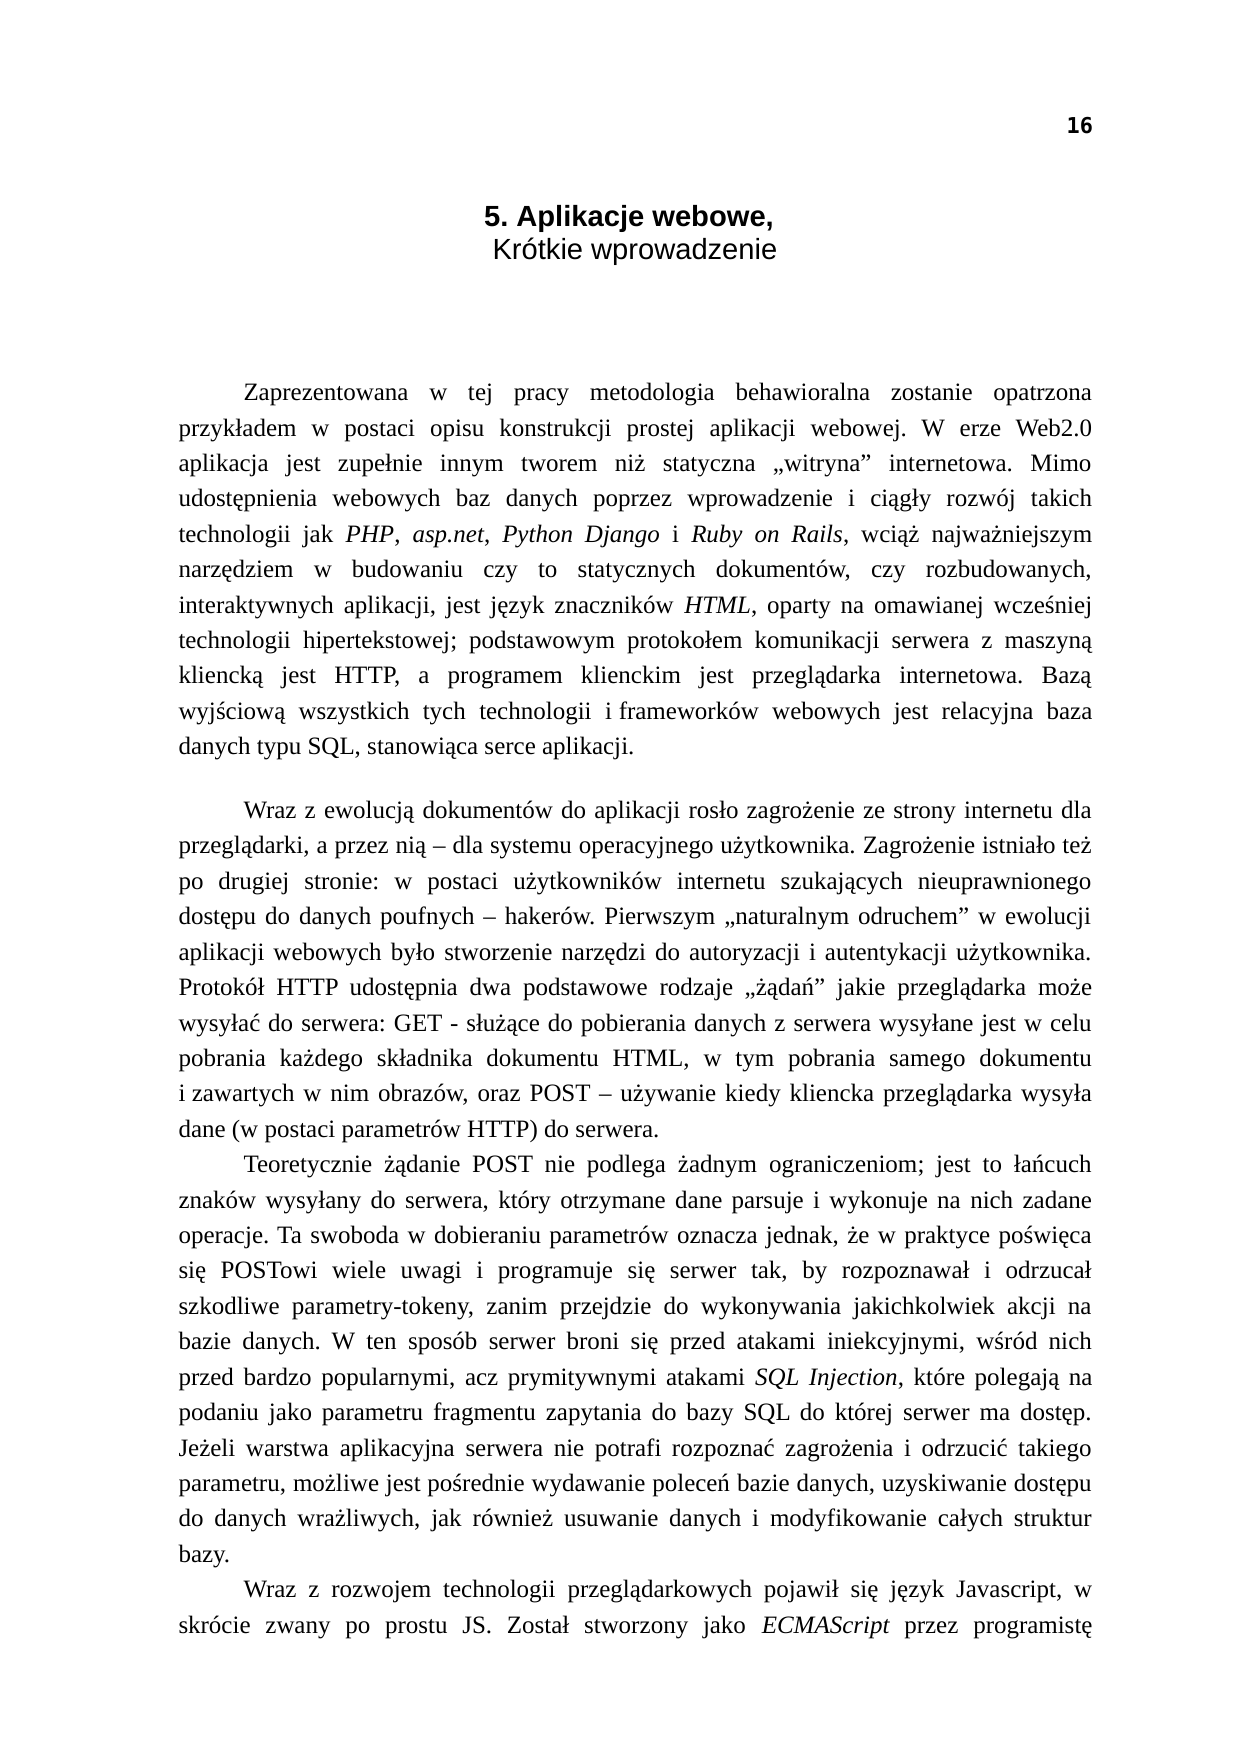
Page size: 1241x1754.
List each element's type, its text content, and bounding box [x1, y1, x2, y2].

text Zaprezentowana w tej pracy metodologia behawioralna zostanie opatrzona przykładem w postaci opisu konstrukcji prostej aplikacji webowej. W erze Web2.0 aplikacja jest zupełnie innym tworem niż statyczna „witryna” internetowa. Mimo udostępnienia webowych baz danych poprzez wprowadzenie i ciągły rozwój takich technologii jak PHP, asp.net, Python Django i Ruby on Rails, wciąż najważniejszym narzędziem w budowaniu czy to statycznych dokumentów, czy rozbudowanych, interaktywnych aplikacji, jest język znaczników HTML, oparty na omawianej wcześniej technologii hipertekstowej; podstawowym protokołem komunikacji serwera z maszyną kliencką jest HTTP, a programem klienckim jest przeglądarka internetowa. Bazą wyjściową wszystkich tych technologii i frameworków webowych jest relacyjna baza danych typu SQL, stanowiąca serce aplikacji. [178, 372, 1093, 762]
list Aplikacje webowe, [177, 199, 1093, 232]
text Teoretycznie żądanie POST nie podlega żadnym ograniczeniom; jest to łańcuch znaków wysyłany do serwera, który otrzymane dane parsuje i wykonuje na nich zadane operacje. Ta swoboda w dobieraniu parametrów oznacza jednak, że w praktyce poświęca się POSTowi wiele uwagi i programuje się serwer tak, by rozpoznawał i odrzucał szkodliwe parametry-tokeny, zanim przejdzie do wykonywania jakichkolwiek akcji na bazie danych. W ten sposób serwer broni się przed atakami iniekcyjnymi, wśród nich przed bardzo popularnymi, acz prymitywnymi atakami SQL Injection, które polegają na podaniu jako parametru fragmentu zapytania do bazy SQL do której serwer ma dostęp. Jeżeli warstwa aplikacyjna serwera nie potrafi rozpoznać zagrożenia i odrzucić takiego parametru, możliwe jest pośrednie wydawanie poleceń bazie danych, uzyskiwanie dostępu do danych wrażliwych, jak również usuwanie danych i modyfikowanie całych struktur bazy. [178, 1144, 1093, 1569]
text Krótkie wprowadzenie [177, 232, 1093, 266]
text Wraz z ewolucją dokumentów do aplikacji rosło zagrożenie ze strony internetu dla przeglądarki, a przez nią – dla systemu operacyjnego użytkownika. Zagrożenie istniało też po drugiej stronie: w postaci użytkowników internetu szukających nieuprawnionego dostępu do danych poufnych – hakerów. Pierwszym „naturalnym odruchem” w ewolucji aplikacji webowych było stworzenie narzędzi do autoryzacji i autentykacji użytkownika. Protokół HTTP udostępnia dwa podstawowe rodzaje „żądań” jakie przeglądarka może wysyłać do serwera: GET - służące do pobierania danych z serwera wysyłane jest w celu pobrania każdego składnika dokumentu HTML, w tym pobrania samego dokumentu i zawartych w nim obrazów, oraz POST – używanie kiedy kliencka przeglądarka wysyła dane (w postaci parametrów HTTP) do serwera. [178, 790, 1093, 1144]
text Wraz z rozwojem technologii przeglądarkowych pojawił się język Javascript, w skrócie zwany po prostu JS. Został stworzony jako ECMAScript przez programistę [178, 1569, 1093, 1640]
